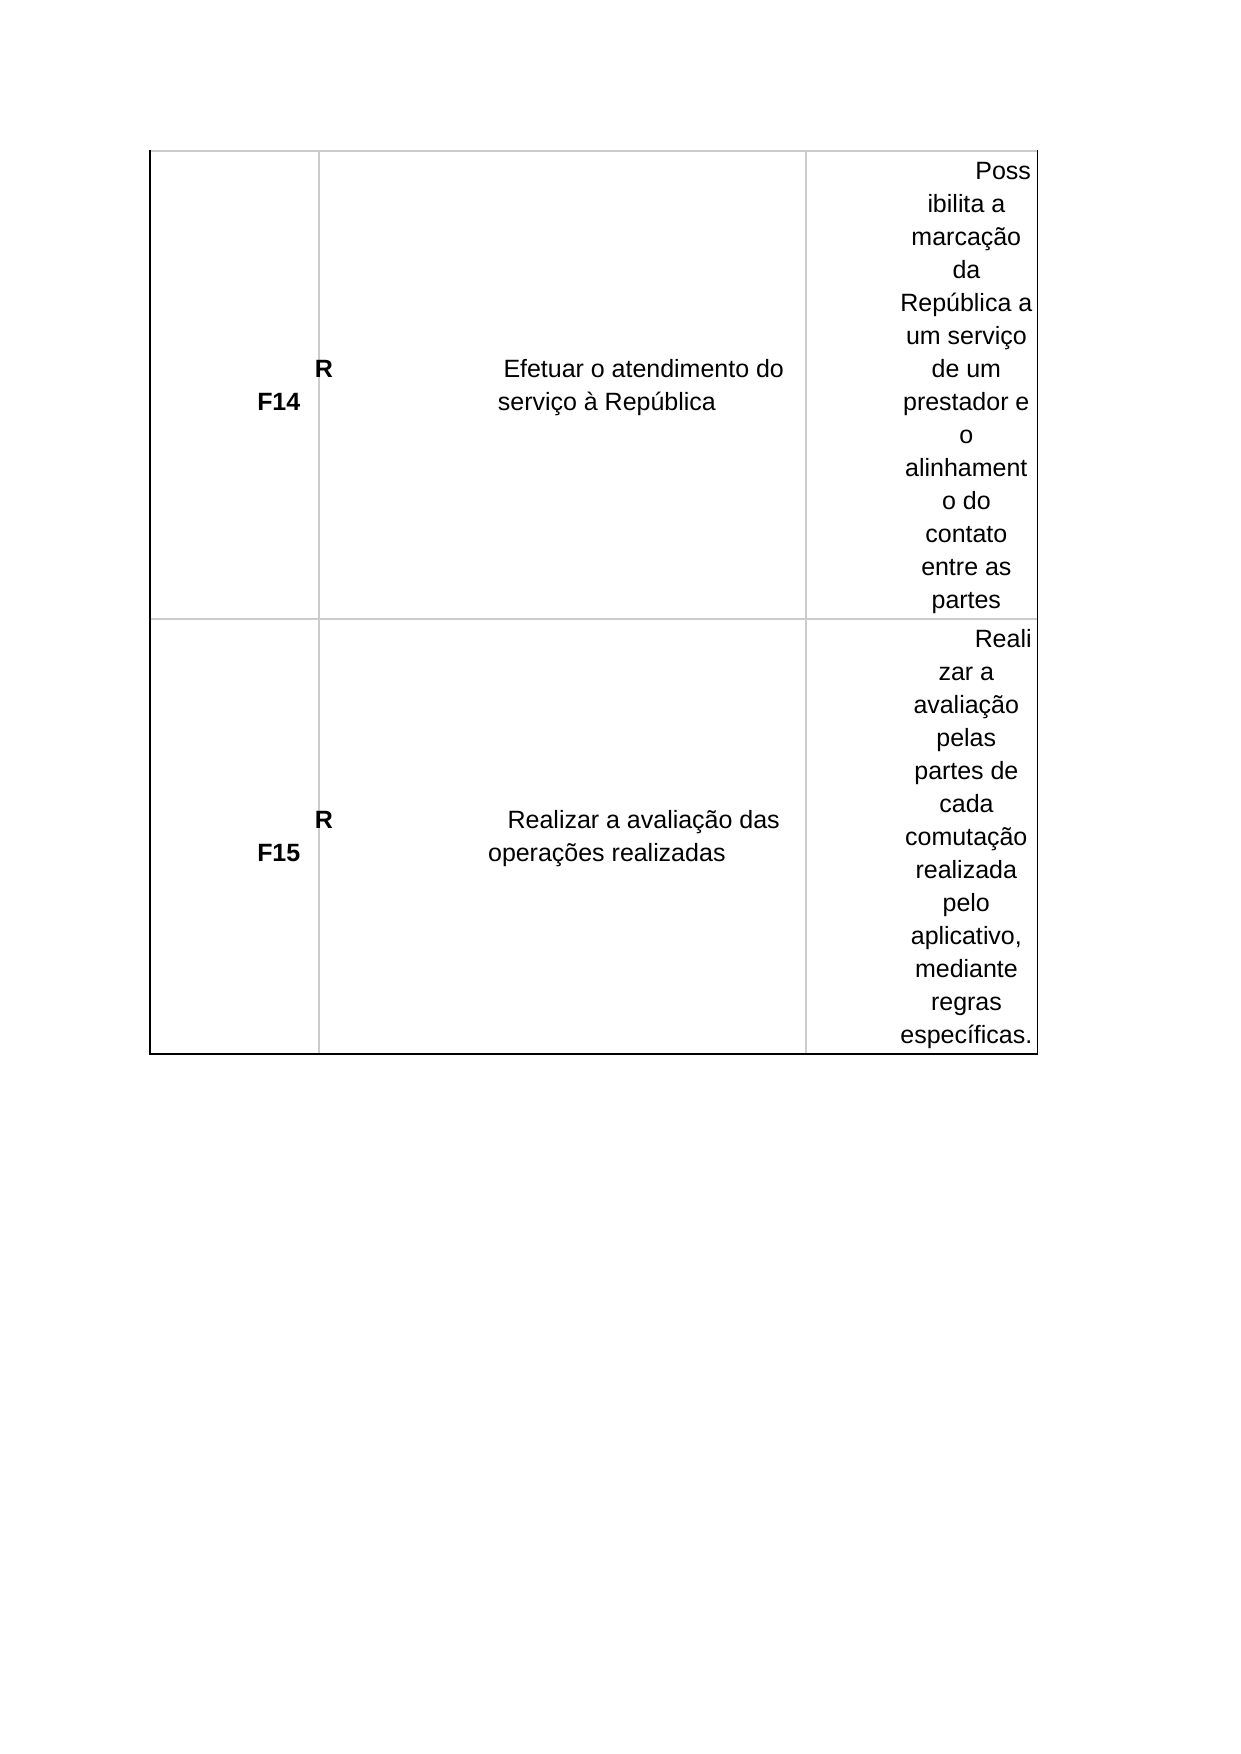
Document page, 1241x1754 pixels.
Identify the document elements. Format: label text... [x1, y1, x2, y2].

table_cell Possibilita a marcação da República a um serviço de um prestador e o alinhamento do contato entre as partes [807, 152, 1037, 618]
table_cell Efetuar o atendimento do serviço à República [320, 152, 805, 618]
table_cell Realizar a avaliação pelas partes de cada comutação realizada pelo aplicativo, mediante regras específicas. [807, 620, 1037, 1053]
table_cell RF14 [151, 152, 318, 618]
table_cell RF15 [151, 620, 318, 1053]
table_cell Realizar a avaliação das operações realizadas [320, 620, 805, 1053]
